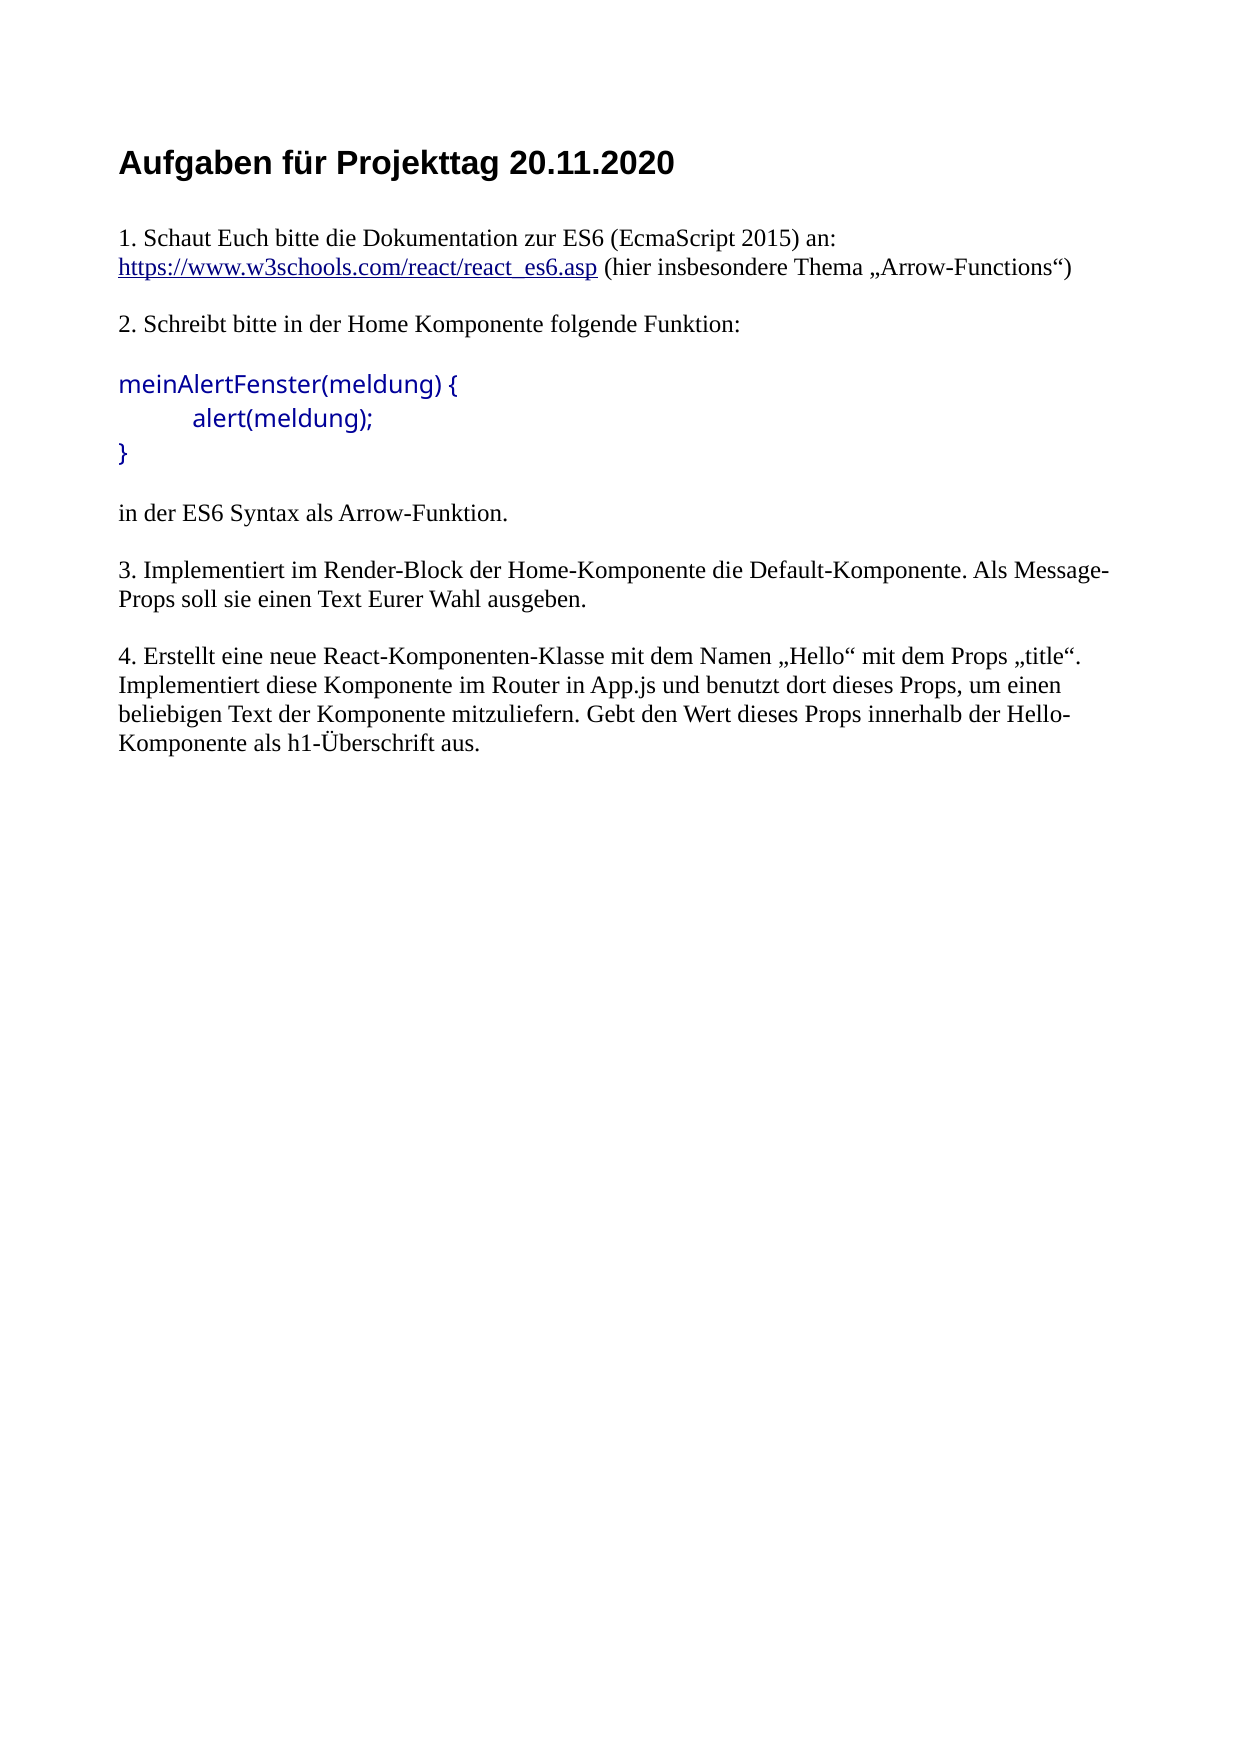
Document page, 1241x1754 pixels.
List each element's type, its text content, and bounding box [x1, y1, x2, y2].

text in der ES6 Syntax als Arrow-Funktion. [118, 498, 1122, 526]
text 4. Erstellt eine neue React-Komponenten-Klasse mit dem Namen „Hello“ mit dem Props „title“. [118, 641, 1122, 670]
text https://www.w3schools.com/react/react_es6.asp (hier insbesondere Thema „Arrow-Functions“) [118, 252, 1122, 281]
text meinAlertFenster(meldung) { [118, 367, 1122, 401]
subtitle Aufgaben für Projekttag 20.11.2020 [118, 143, 1122, 182]
text } [118, 435, 1122, 469]
text 3. Implementiert im Render-Block der Home-Komponente die Default-Komponente. Als Message- Props soll sie einen Text Eurer Wahl ausgeben. [118, 555, 1122, 613]
text 1. Schaut Euch bitte die Dokumentation zur ES6 (EcmaScript 2015) an: [118, 223, 1122, 252]
text 2. Schreibt bitte in der Home Komponente folgende Funktion: [118, 309, 1122, 338]
text alert(meldung); [118, 401, 1122, 435]
text Implementiert diese Komponente im Router in App.js und benutzt dort dieses Props, um einen beliebigen Text der Komponente mitzuliefern. Gebt den Wert dieses Props innerhalb der Hello-Komponente als h1-Überschrift aus. [118, 670, 1122, 756]
